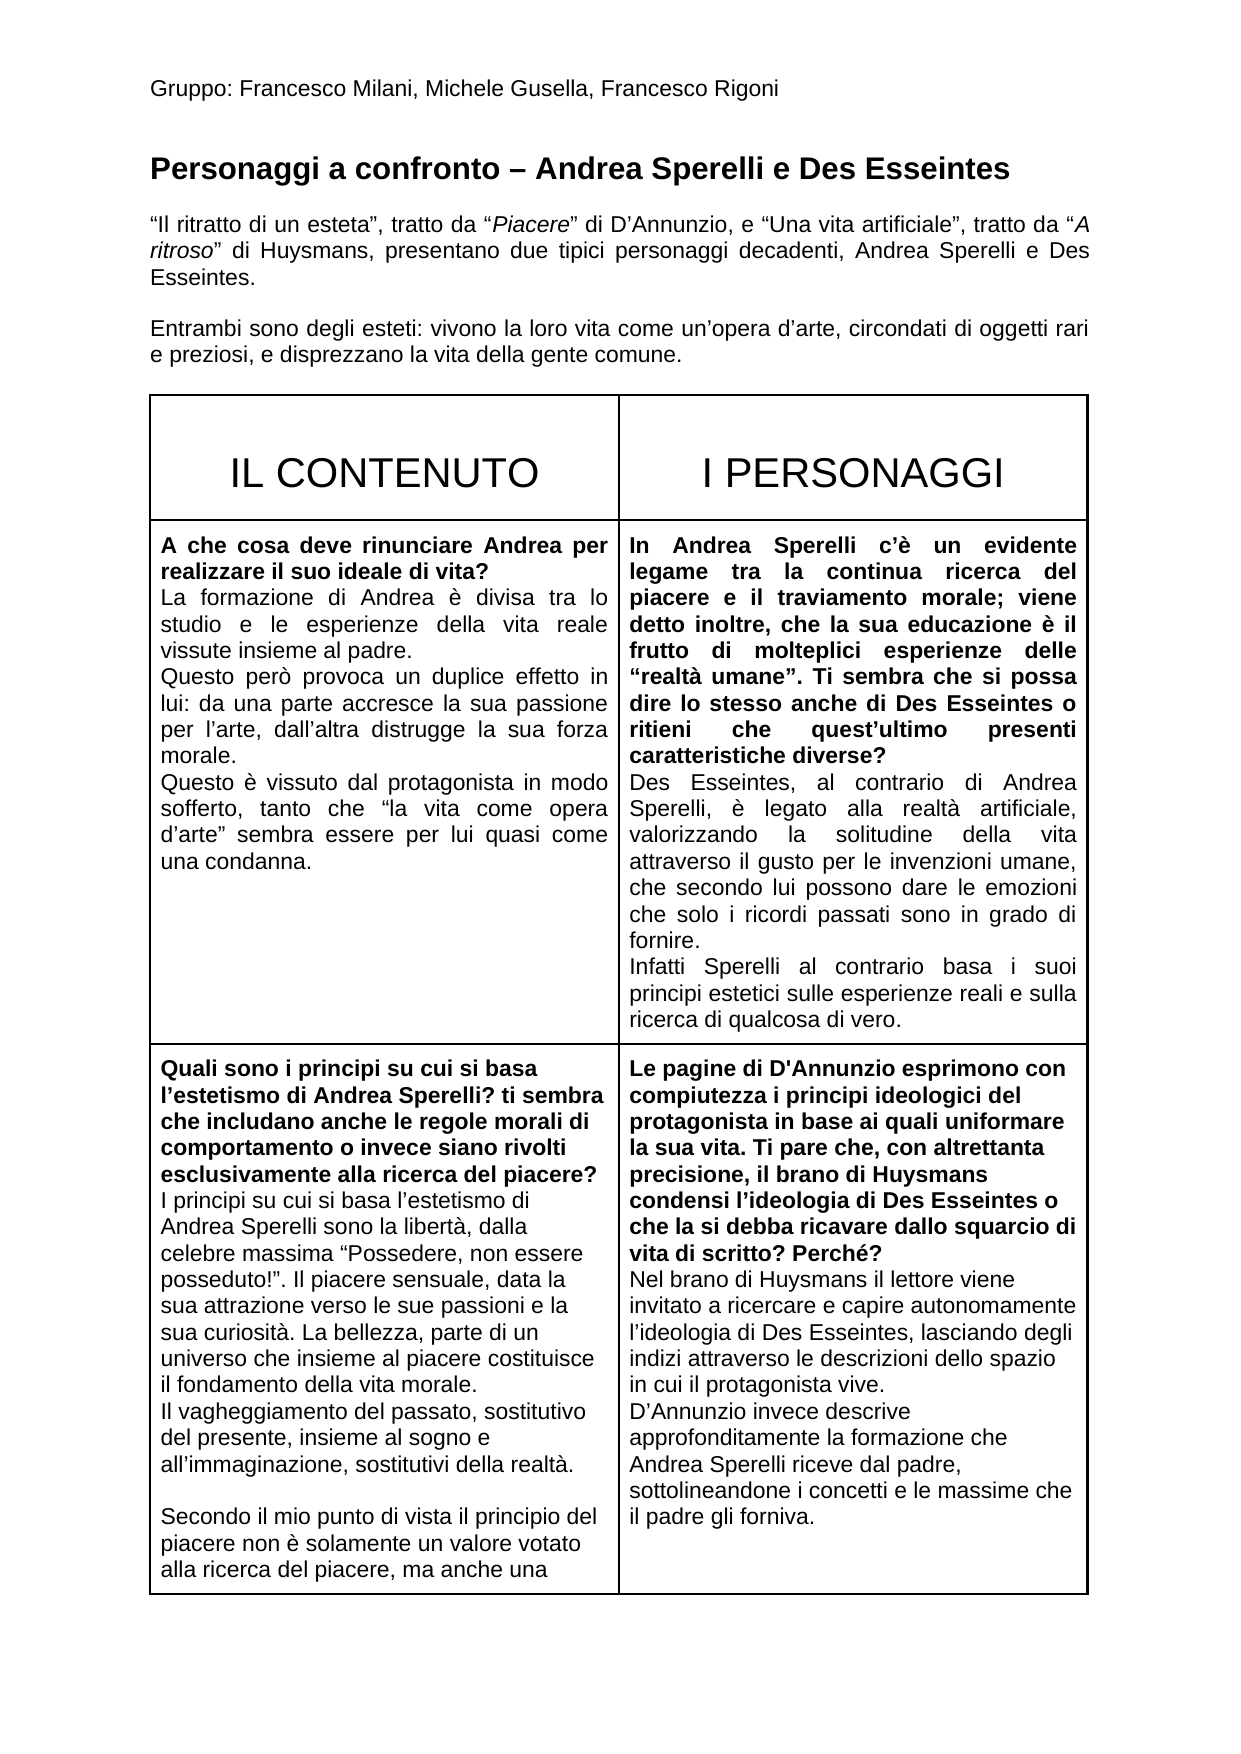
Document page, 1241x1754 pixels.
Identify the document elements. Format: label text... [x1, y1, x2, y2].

text “Il ritratto di un esteta”, tratto da “Piacere” di D’Annunzio, e “Una vita artificiale”, tratto da “A ritroso” di Huysmans, presentano due tipici personaggi decadenti, Andrea Sperelli e Des Esseintes. [150, 211, 1090, 290]
table_header I PERSONAGGI [620, 396, 1086, 519]
table_header IL CONTENUTO [151, 396, 618, 519]
text Personaggi a confronto – Andrea Sperelli e Des Esseintes [150, 150, 1090, 186]
table_cell Le pagine di D'Annunzio esprimono con compiutezza i principi ideologici del protagonista in base ai quali uniformare la sua vita. Ti pare che, con altrettanta precisione, il brano di Huysmans condensi l’ideologia di Des Esseintes o che la si debba ricavare dallo squarcio di vita di scritto? Perché? Nel brano di Huysmans il lettore viene invitato a ricercare e capire autonomamente l’ideologia di Des Esseintes, lasciando degli indizi attraverso le descrizioni dello spazio in cui il protagonista vive. D’Annunzio invece descrive approfonditamente la formazione che Andrea Sperelli riceve dal padre, sottolineandone i concetti e le massime che il padre gli forniva. [620, 1045, 1086, 1593]
table_cell Quali sono i principi su cui si basa l’estetismo di Andrea Sperelli? ti sembra che includano anche le regole morali di comportamento o invece siano rivolti esclusivamente alla ricerca del piacere? I principi su cui si basa l’estetismo di Andrea Sperelli sono la libertà, dalla celebre massima “Possedere, non essere posseduto!”. Il piacere sensuale, data la sua attrazione verso le sue passioni e la sua curiosità. La bellezza, parte di un universo che insieme al piacere costituisce il fondamento della vita morale. Il vagheggiamento del passato, sostitutivo del presente, insieme al sogno e all’immaginazione, sostitutivi della realtà. Secondo il mio punto di vista il principio del piacere non è solamente un valore votato alla ricerca del piacere, ma anche una [151, 1045, 618, 1593]
text Entrambi sono degli esteti: vivono la loro vita come un’opera d’arte, circondati di oggetti rari e preziosi, e disprezzano la vita della gente comune. [150, 315, 1090, 368]
table_cell In Andrea Sperelli c’è un evidente legame tra la continua ricerca del piacere e il traviamento morale; viene detto inoltre, che la sua educazione è il frutto di molteplici esperienze delle “realtà umane”. Ti sembra che si possa dire lo stesso anche di Des Esseintes o ritieni che quest’ultimo presenti caratteristiche diverse? Des Esseintes, al contrario di Andrea Sperelli, è legato alla realtà artificiale, valorizzando la solitudine della vita attraverso il gusto per le invenzioni umane, che secondo lui possono dare le emozioni che solo i ricordi passati sono in grado di fornire. Infatti Sperelli al contrario basa i suoi principi estetici sulle esperienze reali e sulla ricerca di qualcosa di vero. [620, 521, 1086, 1043]
table_cell A che cosa deve rinunciare Andrea per realizzare il suo ideale di vita? La formazione di Andrea è divisa tra lo studio e le esperienze della vita reale vissute insieme al padre. Questo però provoca un duplice effetto in lui: da una parte accresce la sua passione per l’arte, dall’altra distrugge la sua forza morale. Questo è vissuto dal protagonista in modo sofferto, tanto che “la vita come opera d’arte” sembra essere per lui quasi come una condanna. [151, 521, 618, 1043]
